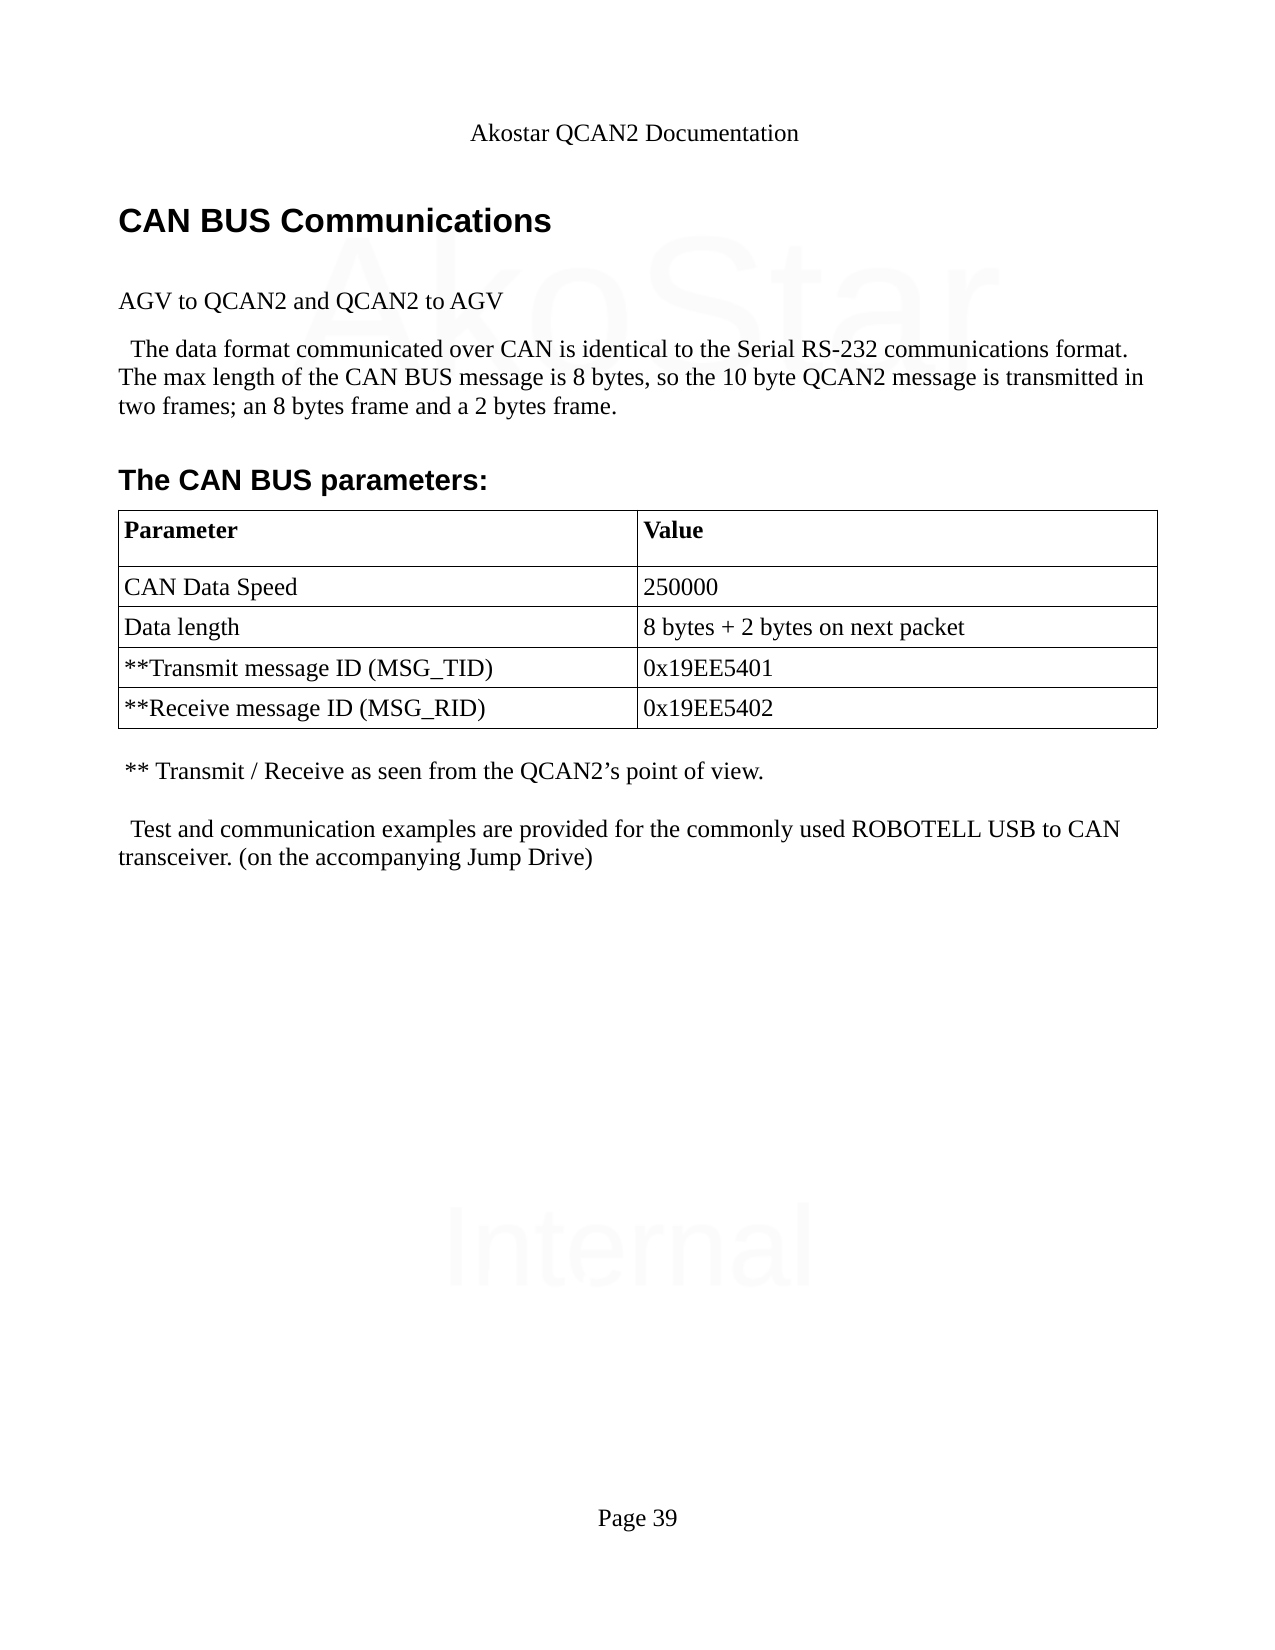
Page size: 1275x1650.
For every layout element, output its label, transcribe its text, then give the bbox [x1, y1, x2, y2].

text AGV to QCAN2 and QCAN2 to AGV [118, 286, 1157, 315]
subtitle The CAN BUS parameters: [118, 463, 1157, 497]
table_cell **Receive message ID (MSG_RID) [119, 688, 637, 727]
table_cell 0x19EE5401 [638, 648, 1157, 687]
table_cell CAN Data Speed [119, 567, 637, 606]
text The data format communicated over CAN is identical to the Serial RS-232 communications format. The max length of the CAN BUS message is 8 bytes, so the 10 byte QCAN2 message is transmitted in two frames; an 8 bytes frame and a 2 bytes frame. [118, 334, 1157, 420]
table_cell 8 bytes + 2 bytes on next packet [638, 607, 1157, 647]
text Test and communication examples are provided for the commonly used ROBOTELL USB to CAN transceiver. (on the accompanying Jump Drive) [118, 814, 1157, 871]
table_cell 250000 [638, 567, 1157, 606]
subtitle CAN BUS Communications [118, 201, 1157, 240]
text ** Transmit / Receive as seen from the QCAN2’s point of view. [118, 756, 1157, 785]
table_header Parameter [119, 511, 637, 566]
table_cell **Transmit message ID (MSG_TID) [119, 648, 637, 687]
table_cell Data length [119, 607, 637, 647]
table_header Value [638, 511, 1157, 566]
table_cell 0x19EE5402 [638, 688, 1157, 727]
